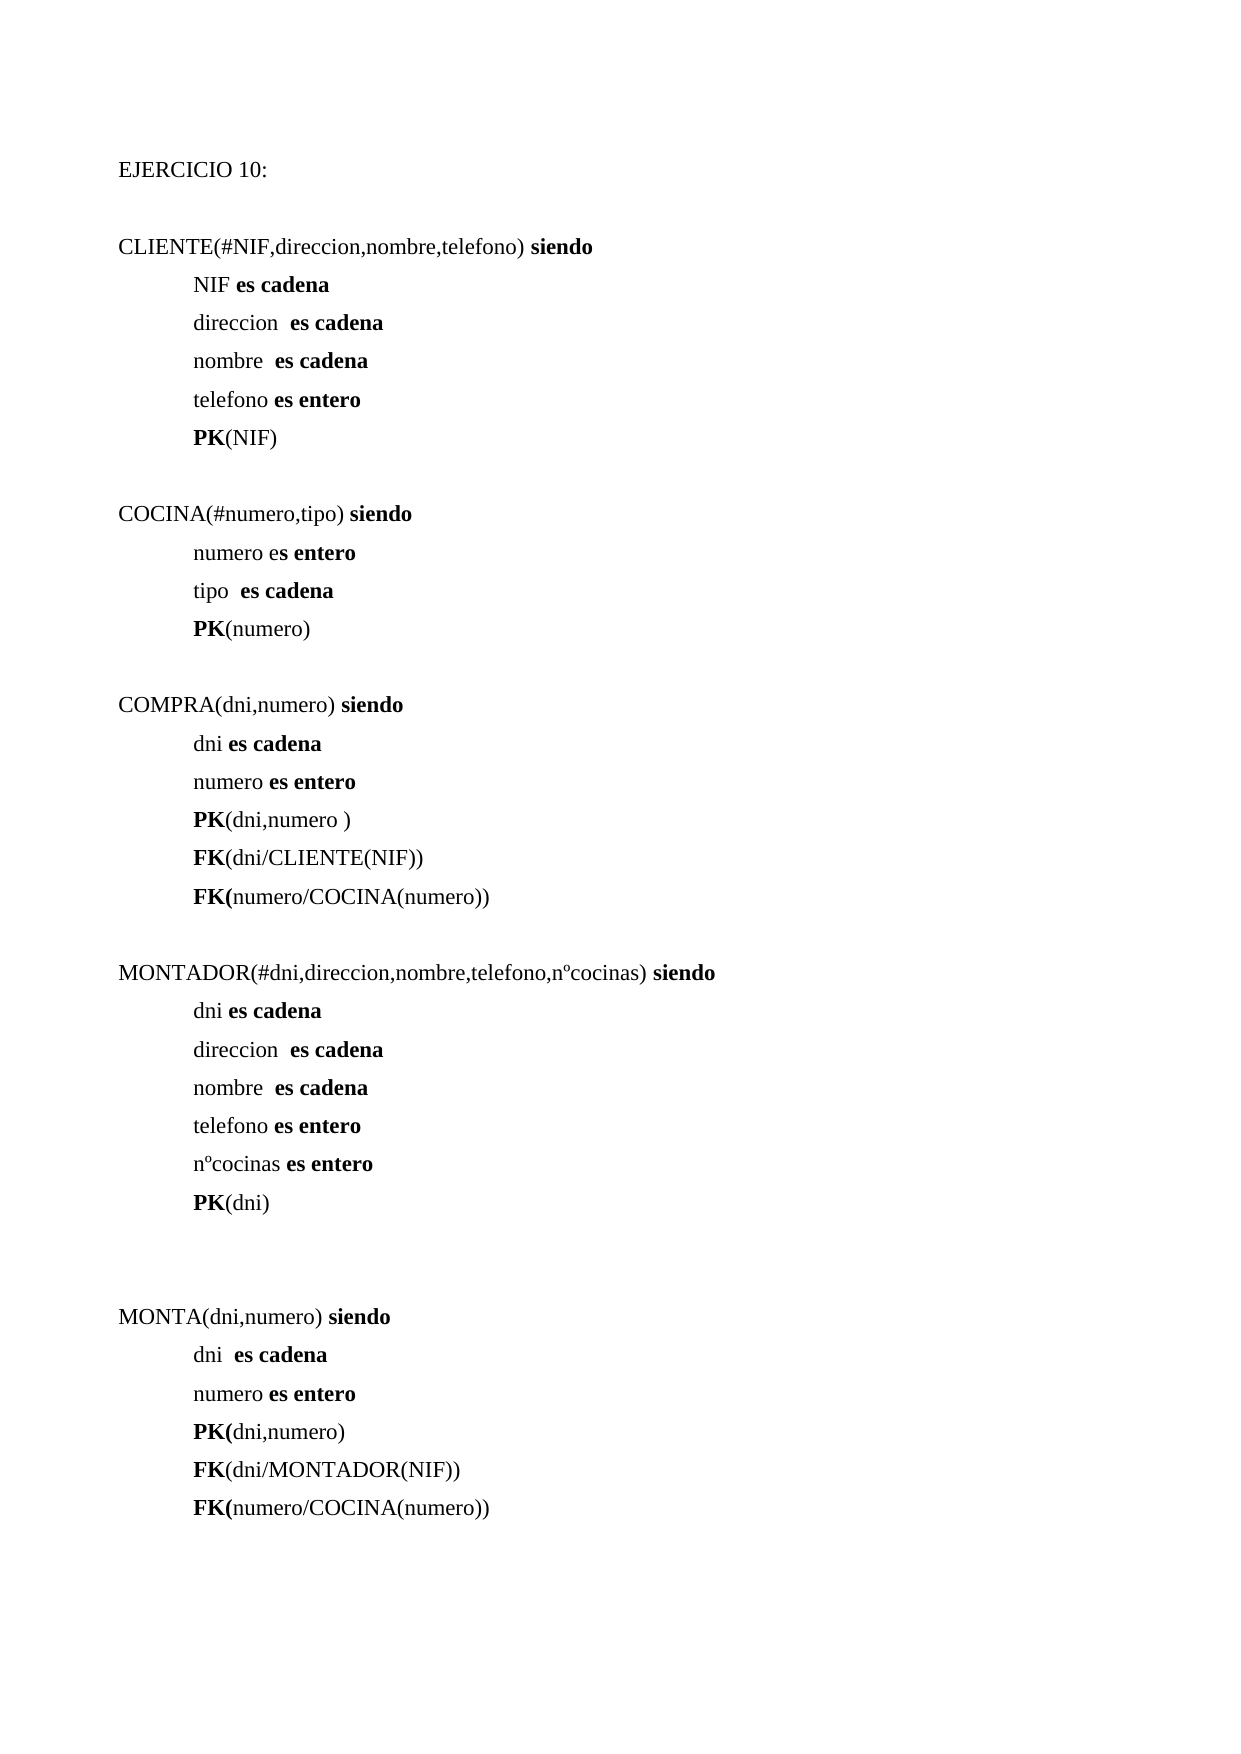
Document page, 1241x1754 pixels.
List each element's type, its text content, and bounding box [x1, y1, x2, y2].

text direccion es cadena [118, 309, 1122, 336]
text PK(numero) [118, 615, 1122, 641]
text telefono es entero [118, 1112, 1122, 1138]
text numero es entero [118, 768, 1122, 794]
text FK(dni/CLIENTE(NIF)) [118, 844, 1122, 871]
text nombre es cadena [118, 1074, 1122, 1100]
text NIF es cadena [118, 271, 1122, 297]
text telefono es entero [118, 386, 1122, 412]
text dni es cadena [118, 1341, 1122, 1368]
text dni es cadena [118, 730, 1122, 756]
text dni es cadena [118, 997, 1122, 1024]
text FK(numero/COCINA(numero)) [118, 883, 1122, 909]
text nºcocinas es entero [118, 1150, 1122, 1177]
text EJERCICIO 10: [118, 156, 1122, 183]
text MONTA(dni,numero) siendo [118, 1303, 1122, 1329]
text COMPRA(dni,numero) siendo [118, 692, 1122, 718]
text MONTADOR(#dni,direccion,nombre,telefono,nºcocinas) siendo [118, 959, 1122, 986]
text FK(dni/MONTADOR(NIF)) [118, 1456, 1122, 1482]
text direccion es cadena [118, 1036, 1122, 1062]
text CLIENTE(#NIF,direccion,nombre,telefono) siendo [118, 233, 1122, 259]
text nombre es cadena [118, 347, 1122, 374]
text COCINA(#numero,tipo) siendo [118, 500, 1122, 527]
text FK(numero/COCINA(numero)) [118, 1494, 1122, 1521]
text numero es entero [118, 1380, 1122, 1406]
text tipo es cadena [118, 577, 1122, 603]
text PK(dni,numero) [118, 1418, 1122, 1444]
text numero es entero [118, 539, 1122, 565]
text PK(NIF) [118, 424, 1122, 450]
text PK(dni,numero ) [118, 806, 1122, 833]
text PK(dni) [118, 1188, 1122, 1215]
